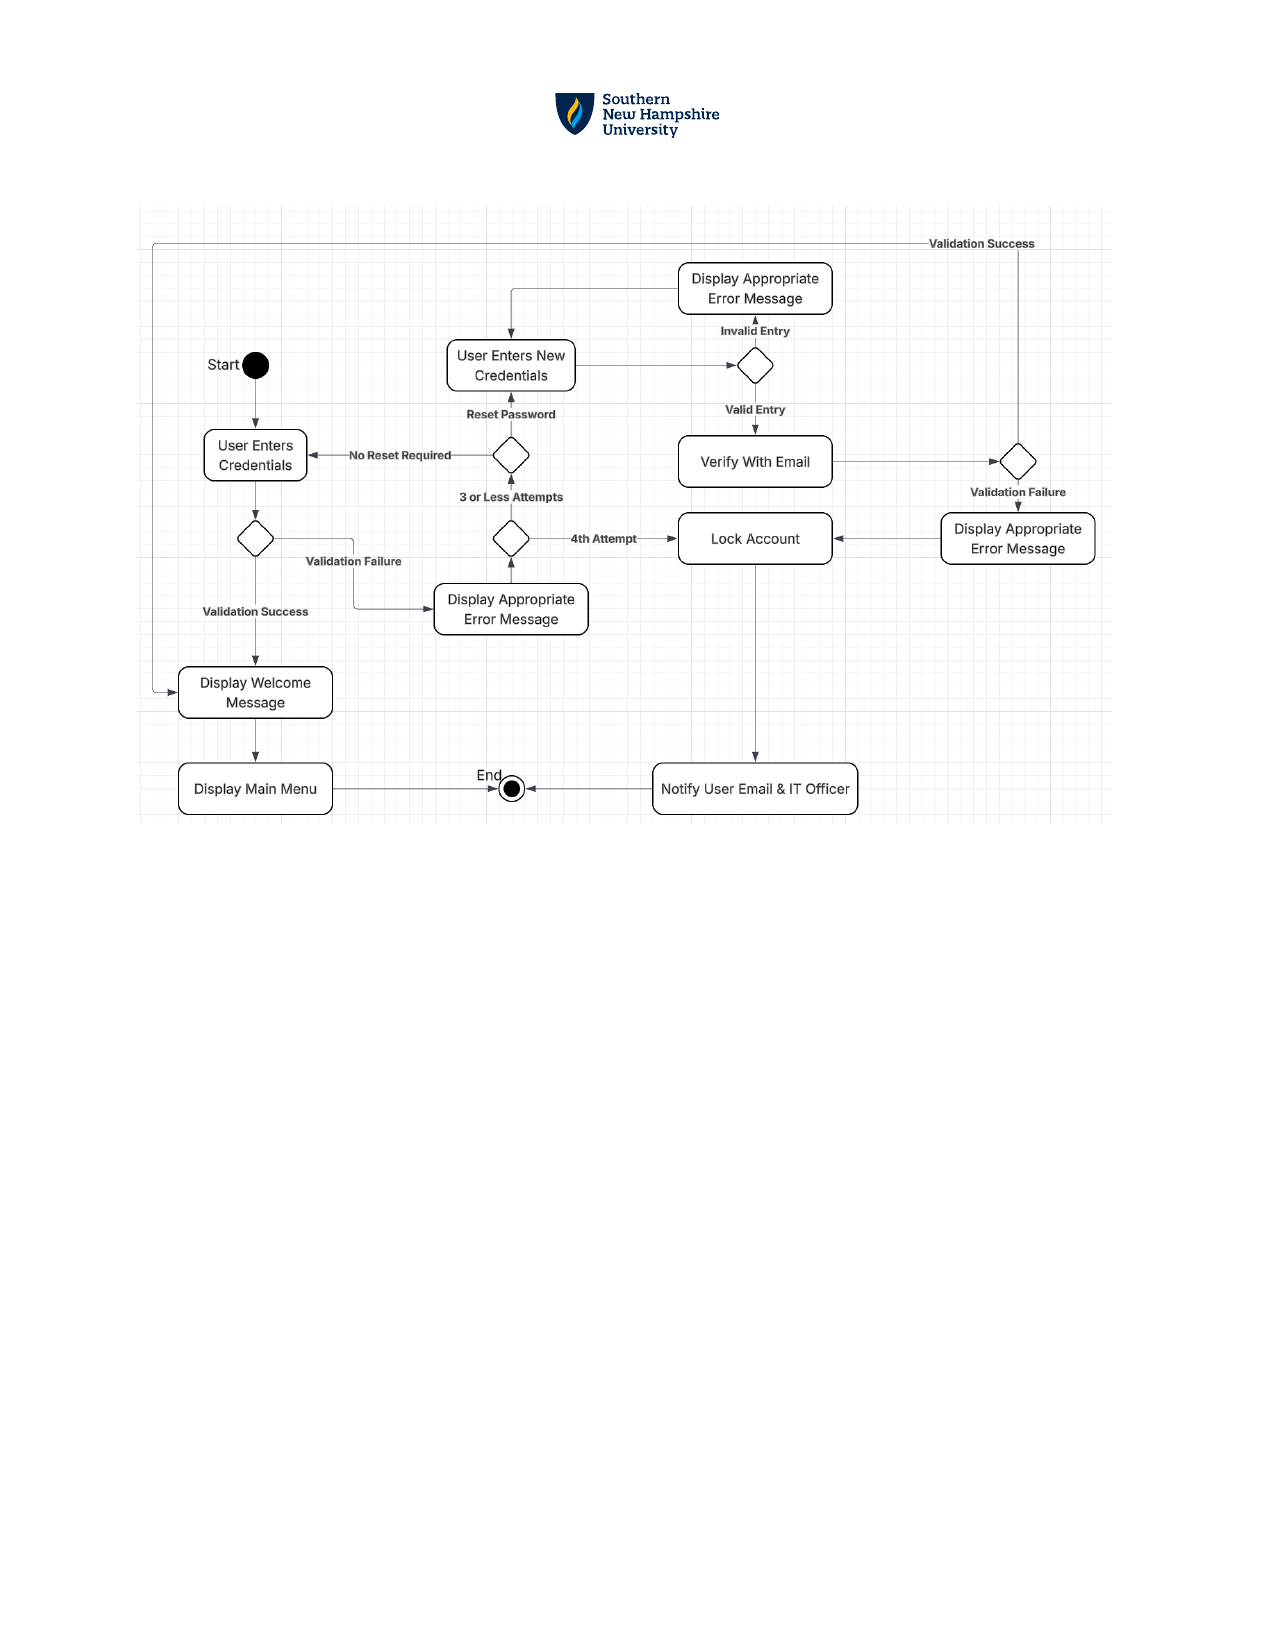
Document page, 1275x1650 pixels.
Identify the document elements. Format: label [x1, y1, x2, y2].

picture [136, 206, 1112, 823]
